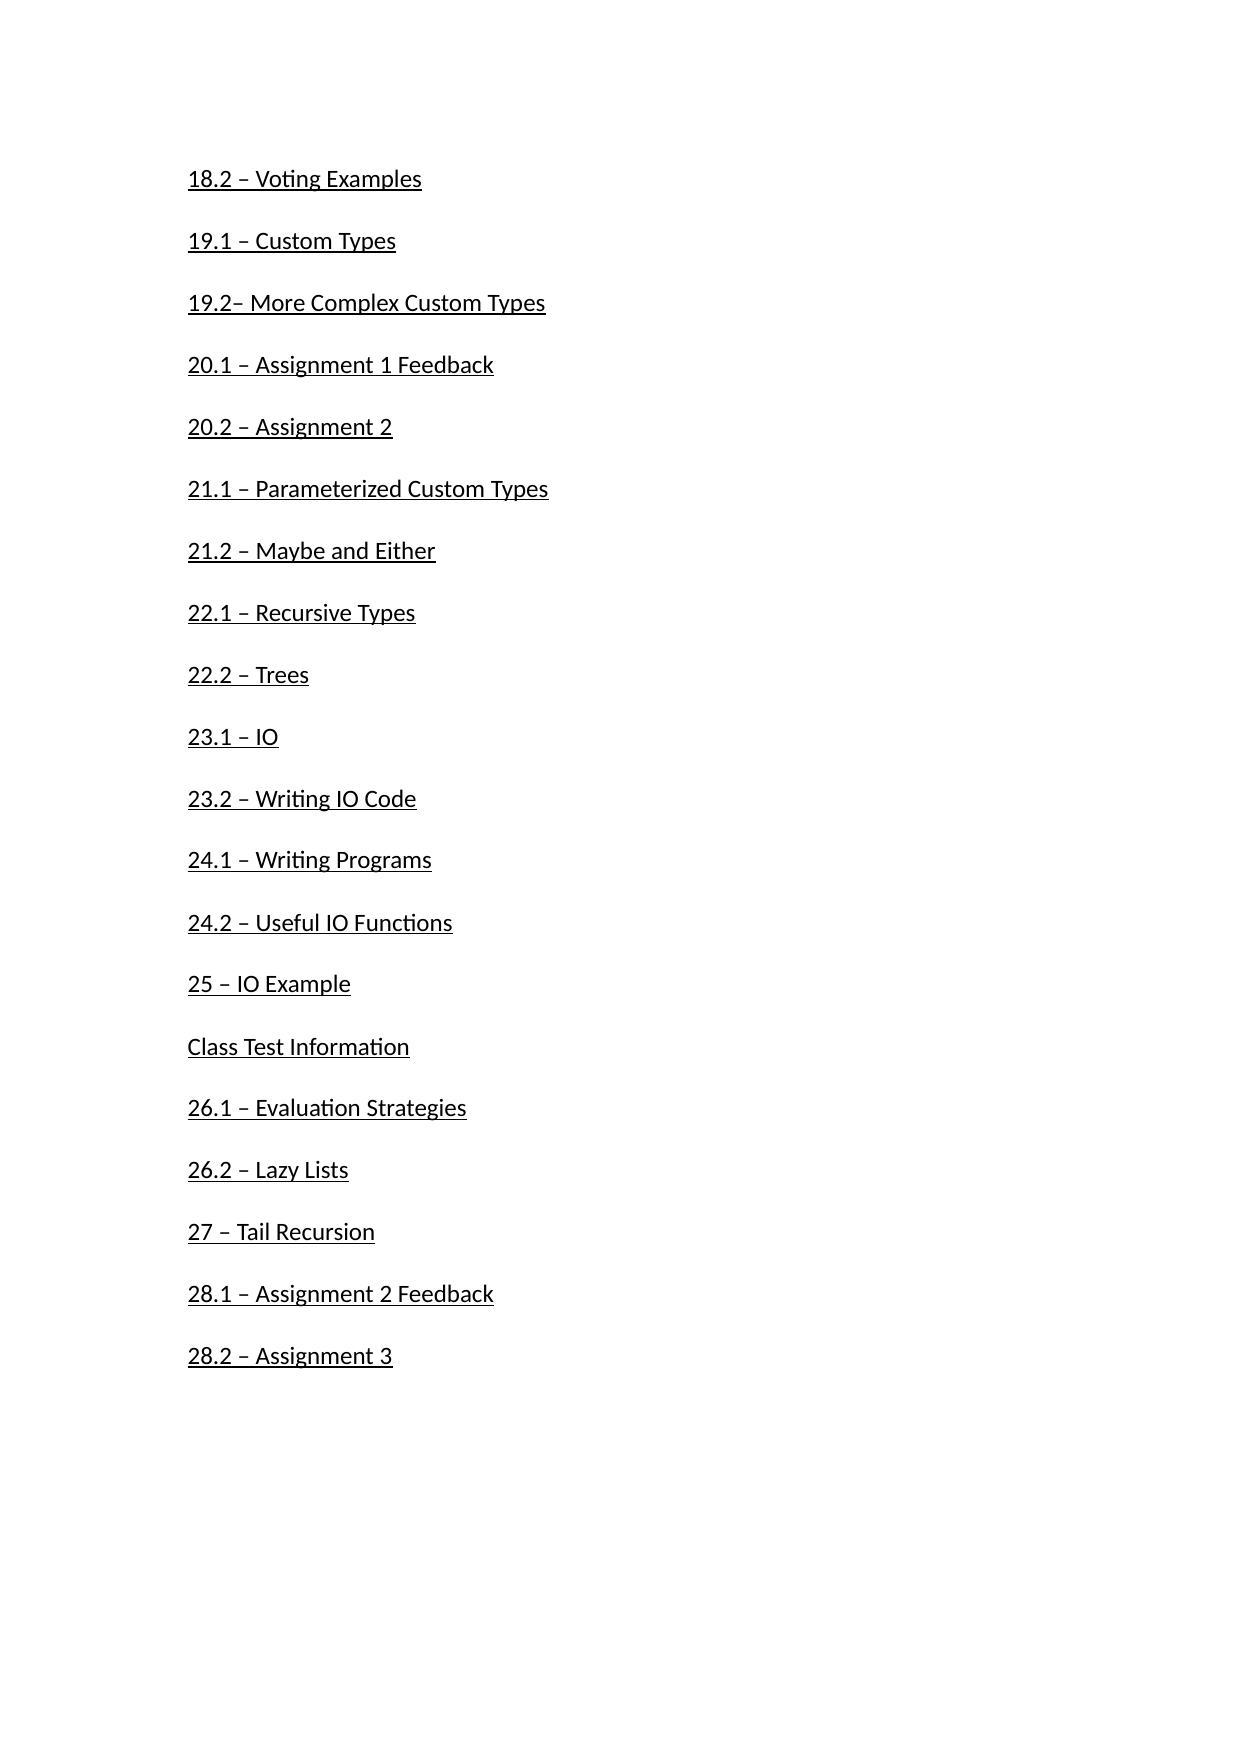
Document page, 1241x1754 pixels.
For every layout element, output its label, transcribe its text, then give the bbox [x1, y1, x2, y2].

text 24.2 – Useful IO Functions [187, 906, 1053, 938]
text 21.1 – Parameterized Custom Types [187, 472, 1053, 504]
text 20.2 – Assignment 2 [187, 410, 1053, 442]
text 25 – IO Example [187, 968, 1053, 1000]
text 20.1 – Assignment 1 Feedback [187, 348, 1053, 380]
text 18.2 – Voting Examples [187, 162, 1053, 194]
text Class Test Information [187, 1030, 1053, 1062]
text 19.1 – Custom Types [187, 224, 1053, 256]
text 23.2 – Writing IO Code [187, 782, 1053, 814]
text 27 – Tail Recursion [187, 1216, 1053, 1248]
text 19.2– More Complex Custom Types [187, 286, 1053, 318]
text 23.1 – IO [187, 720, 1053, 752]
text 28.1 – Assignment 2 Feedback [187, 1278, 1053, 1310]
text 22.2 – Trees [187, 658, 1053, 690]
text 24.1 – Writing Programs [187, 844, 1053, 876]
text 26.1 – Evaluation Strategies [187, 1092, 1053, 1124]
text 26.2 – Lazy Lists [187, 1154, 1053, 1186]
text 22.1 – Recursive Types [187, 596, 1053, 628]
text 28.2 – Assignment 3 [187, 1339, 1053, 1372]
text 21.2 – Maybe and Either [187, 534, 1053, 566]
